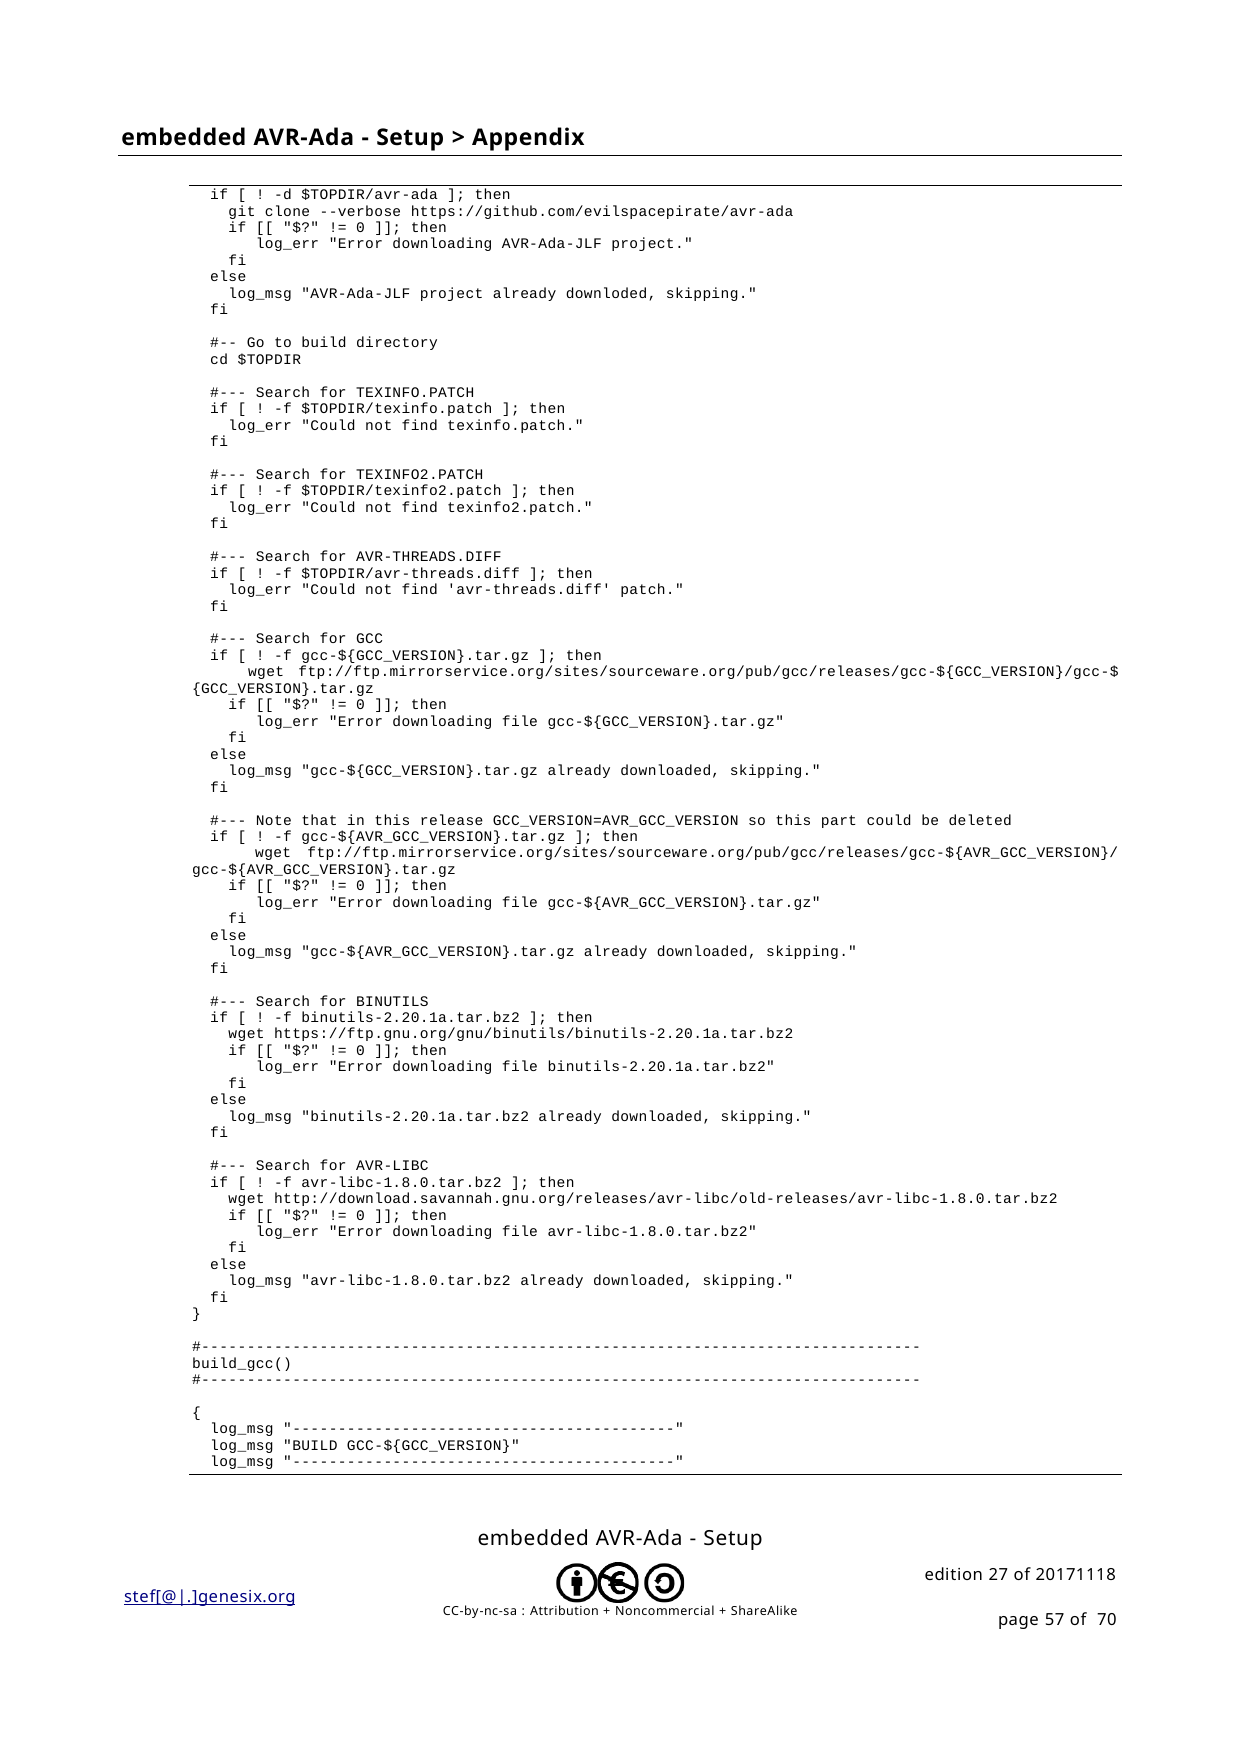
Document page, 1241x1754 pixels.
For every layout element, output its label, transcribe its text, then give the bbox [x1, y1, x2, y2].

list #--- Search for TEXINFO2.PATCH [189, 464, 1122, 481]
list if [ ! -f binutils-2.20.1a.tar.bz2 ]; then [189, 1007, 1122, 1024]
list log_msg "avr-libc-1.8.0.tar.bz2 already downloaded, skipping." [189, 1271, 1122, 1287]
list else [189, 925, 1122, 942]
list if [[ "$?" != 0 ]]; then [189, 695, 1122, 711]
list if [ ! -f $TOPDIR/texinfo2.patch ]; then [189, 481, 1122, 497]
list if [ ! -f gcc-${AVR_GCC_VERSION}.tar.gz ]; then [189, 826, 1122, 843]
list fi [189, 250, 1122, 267]
list git clone --verbose https://github.com/evilspacepirate/avr-ada [189, 201, 1122, 217]
list log_msg "------------------------------------------" [189, 1419, 1122, 1435]
list #------------------------------------------------------------------------------- [189, 1369, 1122, 1389]
list else [189, 267, 1122, 283]
list #--- Note that in this release GCC_VERSION=AVR_GCC_VERSION so this part could be deleted [189, 810, 1122, 826]
list fi [189, 514, 1122, 533]
list fi [189, 1287, 1122, 1304]
list log_msg "binutils-2.20.1a.tar.bz2 already downloaded, skipping." [189, 1106, 1122, 1123]
list wget https://ftp.gnu.org/gnu/binutils/binutils-2.20.1a.tar.bz2 [189, 1024, 1122, 1040]
list if [[ "$?" != 0 ]]; then [189, 876, 1122, 892]
list else [189, 744, 1122, 761]
list if [[ "$?" != 0 ]]; then [189, 1205, 1122, 1221]
list log_err "Error downloading file avr-libc-1.8.0.tar.bz2" [189, 1221, 1122, 1238]
list fi [189, 958, 1122, 978]
list if [ ! -f $TOPDIR/texinfo.patch ]; then [189, 398, 1122, 415]
list log_err "Could not find texinfo.patch." [189, 415, 1122, 431]
list wget http://download.savannah.gnu.org/releases/avr-libc/old-releases/avr-libc-1.8.0.tar.bz2 [189, 1188, 1122, 1205]
list wget ftp://ftp.mirrorservice.org/sites/sourceware.org/pub/gcc/releases/gcc-${GCC_VERSION}/gcc-${GCC_VERSION}.tar.gz [189, 662, 1122, 695]
picture [555, 1562, 639, 1603]
list fi [189, 777, 1122, 797]
list fi [189, 596, 1122, 616]
list else [189, 1254, 1122, 1271]
picture [643, 1562, 685, 1603]
list if [[ "$?" != 0 ]]; then [189, 1040, 1122, 1057]
list cd $TOPDIR [189, 349, 1122, 369]
list log_msg "gcc-${GCC_VERSION}.tar.gz already downloaded, skipping." [189, 761, 1122, 777]
list fi [189, 1123, 1122, 1142]
list log_msg "gcc-${AVR_GCC_VERSION}.tar.gz already downloaded, skipping." [189, 942, 1122, 958]
list fi [189, 431, 1122, 451]
list log_err "Error downloading file gcc-${GCC_VERSION}.tar.gz" [189, 711, 1122, 728]
list #-- Go to build directory [189, 333, 1122, 349]
list { [189, 1402, 1122, 1419]
list #--- Search for GCC [189, 629, 1122, 645]
list fi [189, 1238, 1122, 1254]
list if [ ! -f gcc-${GCC_VERSION}.tar.gz ]; then [189, 645, 1122, 662]
list #--- Search for BINUTILS [189, 991, 1122, 1007]
list if [ ! -f avr-libc-1.8.0.tar.bz2 ]; then [189, 1172, 1122, 1188]
list } [189, 1304, 1122, 1323]
list else [189, 1090, 1122, 1106]
list fi [189, 909, 1122, 925]
list #--- Search for AVR-LIBC [189, 1156, 1122, 1172]
list fi [189, 1073, 1122, 1090]
list log_msg "BUILD GCC-${GCC_VERSION}" [189, 1435, 1122, 1452]
list log_err "Could not find 'avr-threads.diff' patch." [189, 579, 1122, 596]
list wget ftp://ftp.mirrorservice.org/sites/sourceware.org/pub/gcc/releases/gcc-${AVR_GCC_VERSION}/gcc-${AVR_GCC_VERSION}.tar.gz [189, 843, 1122, 876]
list log_err "Error downloading AVR-Ada-JLF project." [189, 234, 1122, 250]
list if [ ! -f $TOPDIR/avr-threads.diff ]; then [189, 563, 1122, 579]
list log_err "Error downloading file binutils-2.20.1a.tar.bz2" [189, 1057, 1122, 1073]
list log_msg "AVR-Ada-JLF project already downloded, skipping." [189, 283, 1122, 300]
list #------------------------------------------------------------------------------- [189, 1337, 1122, 1353]
list #--- Search for TEXINFO.PATCH [189, 382, 1122, 398]
list #--- Search for AVR-THREADS.DIFF [189, 547, 1122, 563]
list build_gcc() [189, 1353, 1122, 1369]
list fi [189, 300, 1122, 319]
list if [[ "$?" != 0 ]]; then [189, 217, 1122, 234]
list fi [189, 728, 1122, 744]
list log_err "Error downloading file gcc-${AVR_GCC_VERSION}.tar.gz" [189, 892, 1122, 909]
list if [ ! -d $TOPDIR/avr-ada ]; then [189, 186, 1122, 201]
list log_msg "------------------------------------------" [189, 1452, 1122, 1474]
list log_err "Could not find texinfo2.patch." [189, 497, 1122, 514]
